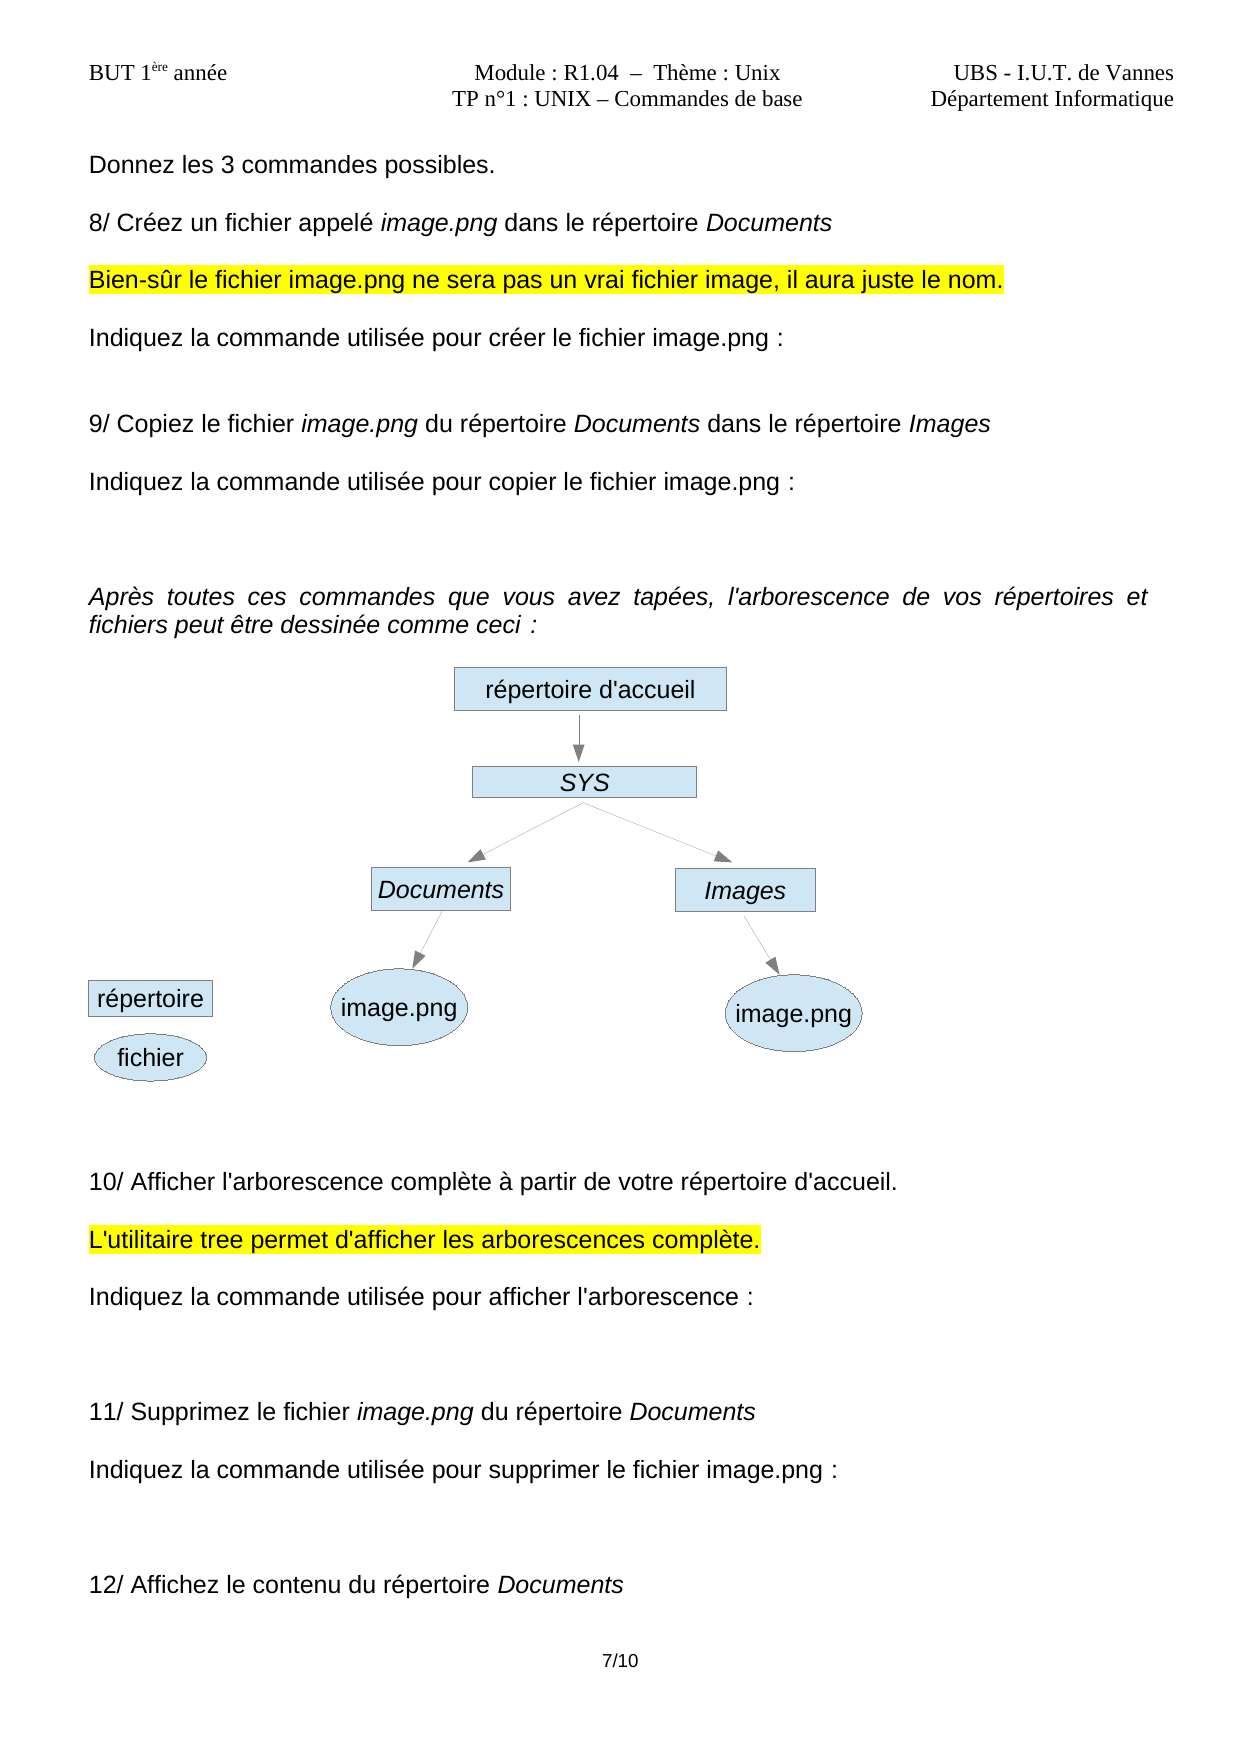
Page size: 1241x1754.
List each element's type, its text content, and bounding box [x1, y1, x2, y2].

text L'utilitaire tree permet d'afficher les arborescences complète. [89, 1225, 1151, 1254]
text Indiquez la commande utilisée pour afficher l'arborescence : [89, 1282, 1151, 1311]
text Indiquez la commande utilisée pour supprimer le fichier image.png : [89, 1455, 1151, 1484]
text 8/ Créez un fichier appelé image.png dans le répertoire Documents [89, 208, 1151, 236]
text Bien-sûr le fichier image.png ne sera pas un vrai fichier image, il aura juste le nom. [89, 265, 1151, 294]
text Indiquez la commande utilisée pour créer le fichier image.png : [89, 323, 1151, 351]
text 11/ Supprimez le fichier image.png du répertoire Documents [89, 1397, 1151, 1426]
text Donnez les 3 commandes possibles. [89, 150, 1151, 179]
text 9/ Copiez le fichier image.png du répertoire Documents dans le répertoire Images [89, 409, 1151, 438]
text 12/ Affichez le contenu du répertoire Documents [89, 1570, 1151, 1599]
text Indiquez la commande utilisée pour copier le fichier image.png : [89, 466, 1151, 495]
text 10/ Afficher l'arborescence complète à partir de votre répertoire d'accueil. [89, 1167, 1151, 1196]
text Après toutes ces commandes que vous avez tapées, l'arborescence de vos répertoires et fichiers peut être dessinée comme ceci : [89, 581, 1151, 639]
